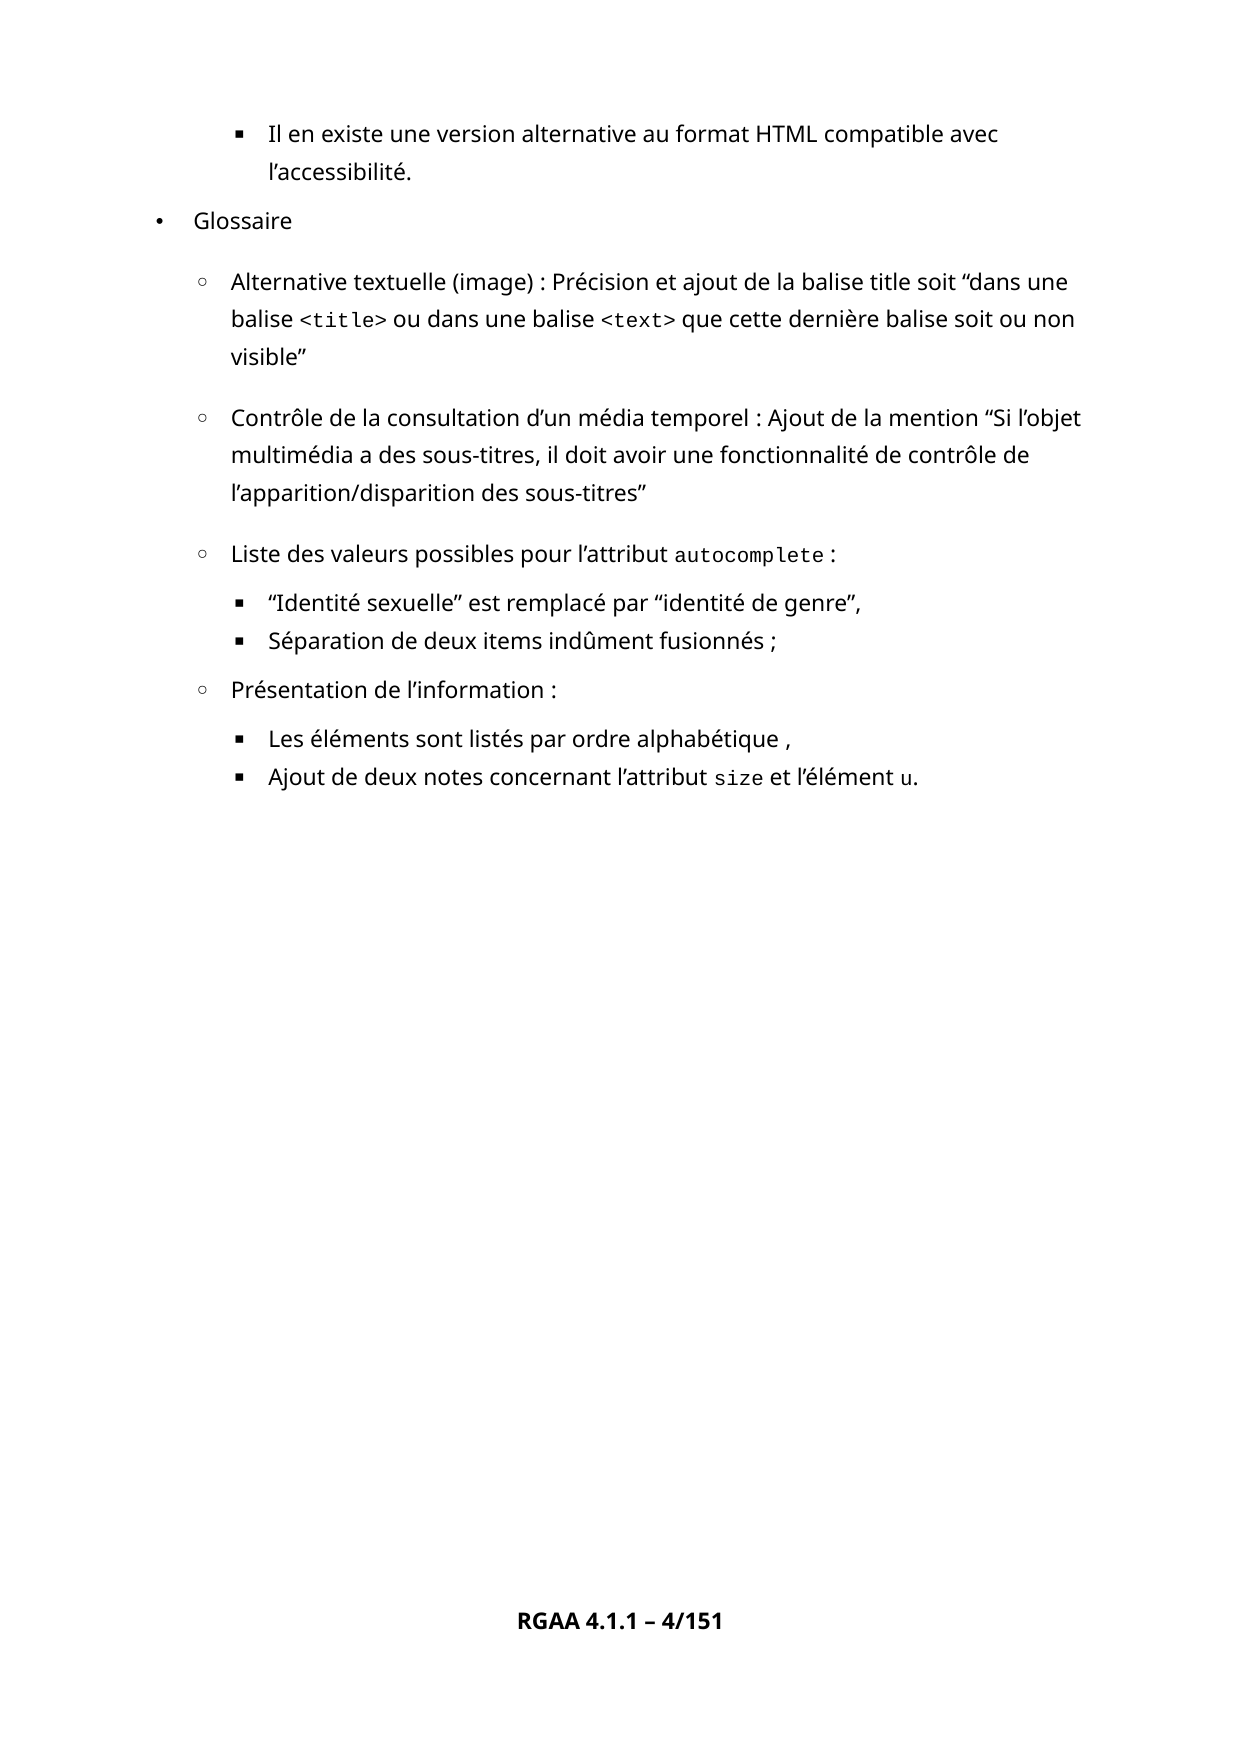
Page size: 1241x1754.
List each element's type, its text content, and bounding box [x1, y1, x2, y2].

list Liste des valeurs possibles pour l’attribut autocomplete : [193, 538, 1122, 569]
list Ajout de deux notes concernant l’attribut size et l’élément u. [231, 761, 1122, 792]
list Les éléments sont listés par ordre alphabétique , [231, 723, 1122, 754]
list Contrôle de la consultation d’un média temporel : Ajout de la mention “Si l’objet multimédia a des sous-titres, il doit avoir une fonctionnalité de contrôle de l’apparition/disparition des sous-titres” [193, 402, 1122, 508]
list Il en existe une version alternative au format HTML compatible avec l’accessibilité. [231, 118, 1122, 187]
list Alternative textuelle (image) : Précision et ajout de la balise title soit “dans une balise <title> ou dans une balise <text> que cette dernière balise soit ou non visible” [193, 266, 1122, 372]
list “Identité sexuelle” est remplacé par “identité de genre”, [231, 587, 1122, 618]
list Glossaire [156, 205, 1122, 236]
list Séparation de deux items indûment fusionnés ; [231, 625, 1122, 656]
list Présentation de l’information : [193, 674, 1122, 705]
